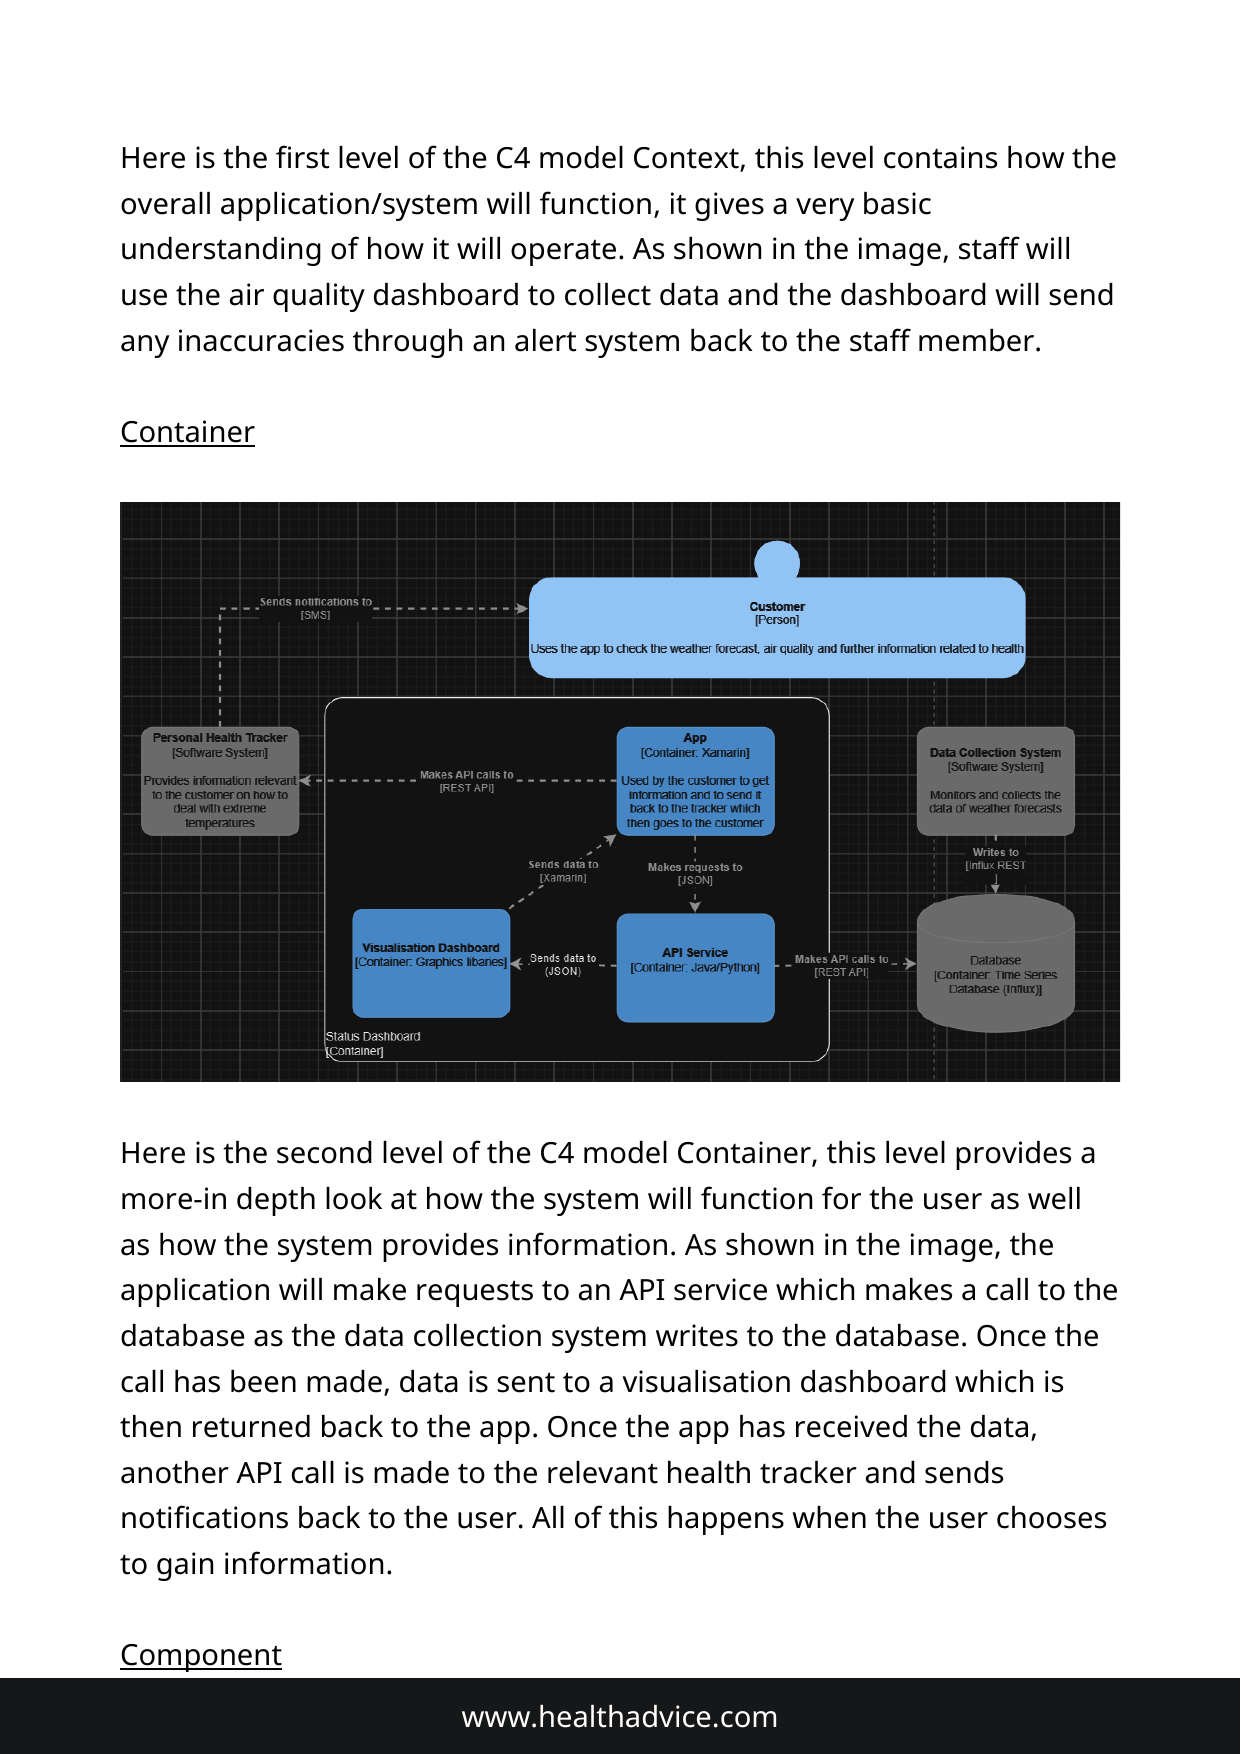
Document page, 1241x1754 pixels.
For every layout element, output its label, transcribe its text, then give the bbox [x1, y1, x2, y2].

text Here is the first level of the C4 model Context, this level contains how the overall application/system will function, it gives a very basic understanding of how it will operate. As shown in the image, staff will use the air quality dashboard to collect data and the dashboard will send any inaccuracies through an alert system back to the staff member. [120, 137, 1120, 359]
text Container [120, 411, 1120, 451]
text Here is the second level of the C4 model Container, this level provides a more-in depth look at how the system will function for the user as well as how the system provides information. As shown in the image, the application will make requests to an API service which makes a call to the database as the data collection system writes to the database. Once the call has been made, data is sent to a visualisation dashboard which is then returned back to the app. Once the app has received the data, another API call is made to the relevant health tracker and sends notifications back to the user. All of this happens when the user chooses to gain information. [120, 1133, 1120, 1583]
text Component [120, 1635, 1120, 1674]
